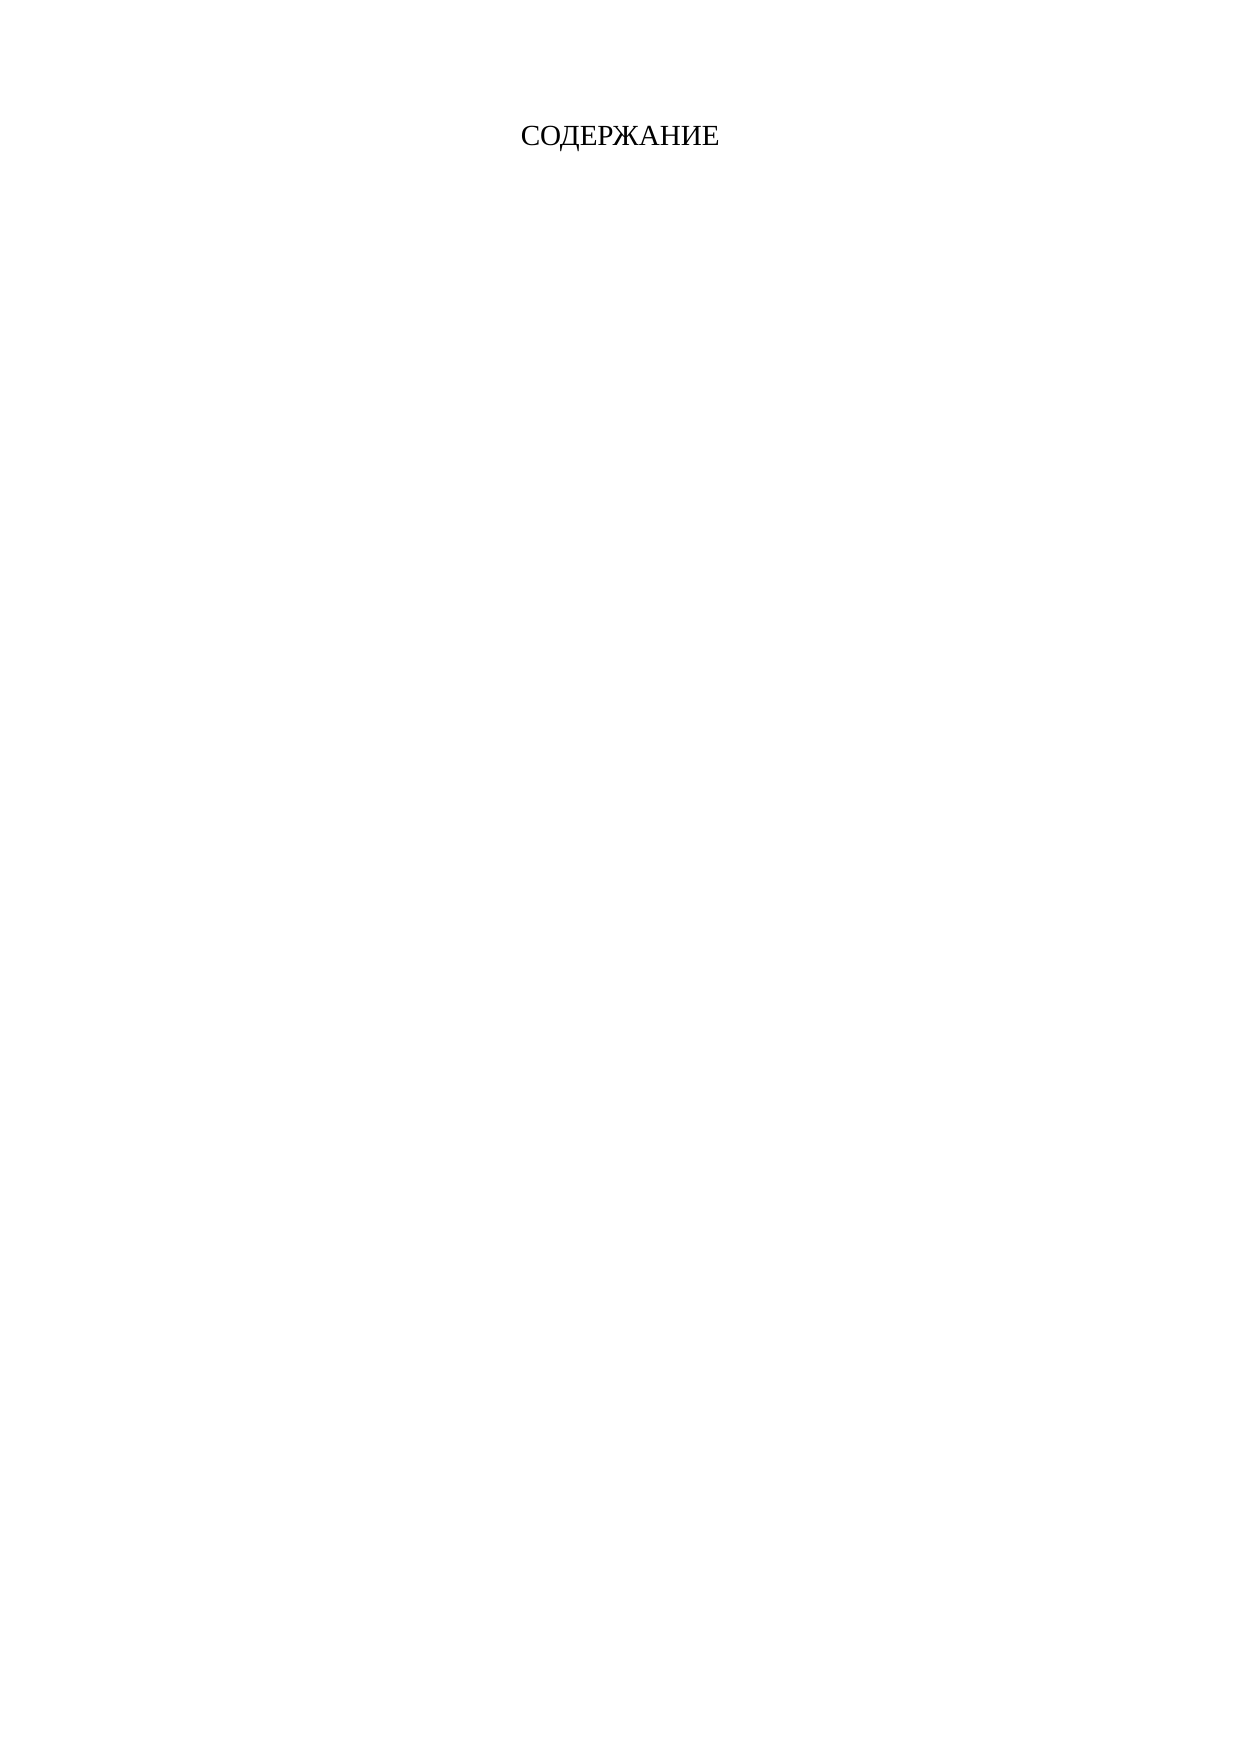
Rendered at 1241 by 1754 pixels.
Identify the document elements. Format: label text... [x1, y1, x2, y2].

text СОДЕРЖАНИЕ [118, 118, 1122, 152]
